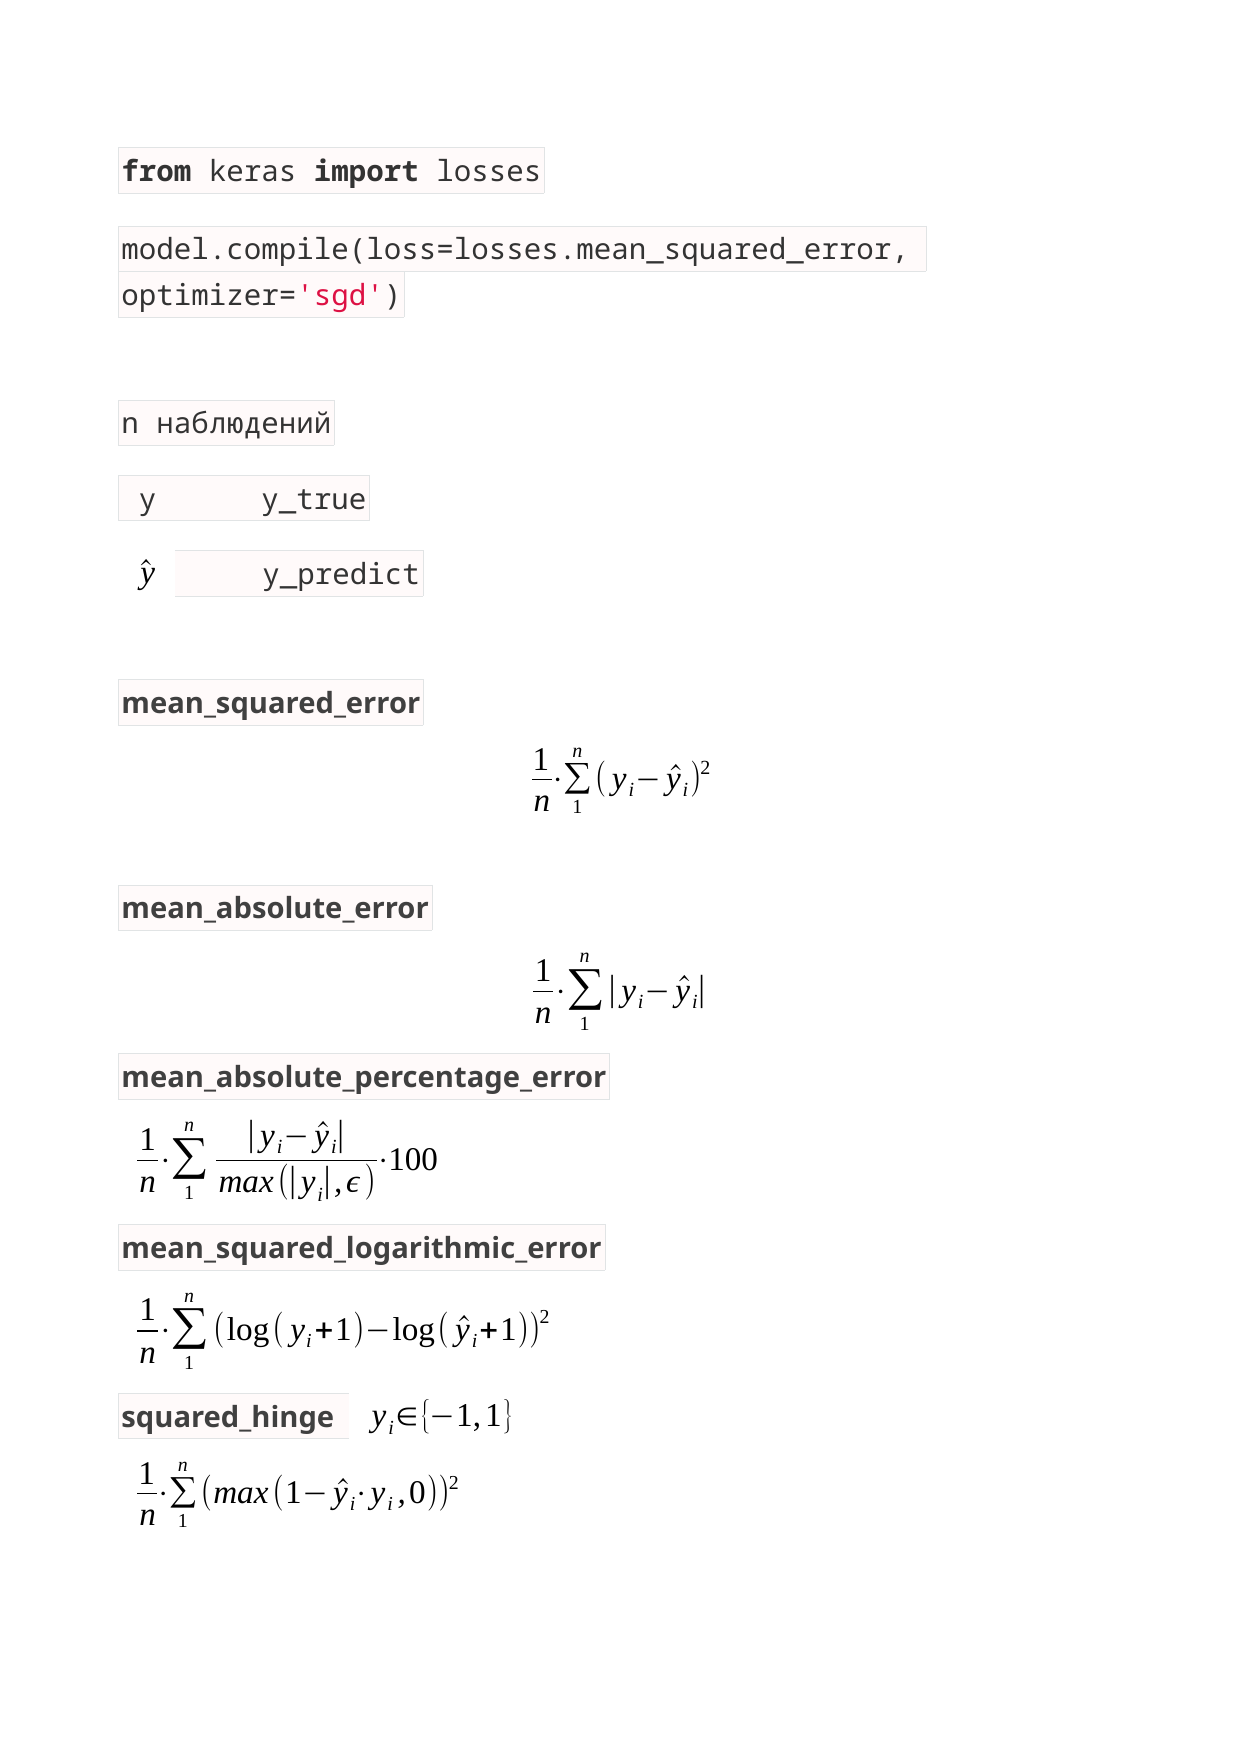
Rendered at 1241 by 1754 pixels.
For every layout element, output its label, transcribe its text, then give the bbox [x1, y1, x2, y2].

text model.compile(loss=losses.mean_squared_error, optimizer='sgd') [405, 226, 1122, 317]
text y y_true [119, 476, 369, 520]
text [335, 400, 1122, 445]
text y_predict [118, 550, 423, 596]
text [545, 147, 1122, 193]
text model.compile(loss=losses.mean_squared_error, optimizer='sgd') [119, 227, 926, 271]
subtitle [433, 884, 1122, 930]
subtitle [606, 1224, 1122, 1270]
subtitle squared_hinge [119, 1393, 1122, 1439]
subtitle mean_absolute_error [119, 886, 432, 930]
text [424, 550, 1122, 596]
text model.compile(loss=losses.mean_squared_error, optimizer='sgd') [119, 272, 404, 317]
subtitle mean_squared_logarithmic_error [119, 1225, 605, 1270]
text from keras import losses [119, 148, 544, 193]
text n наблюдений [119, 401, 334, 445]
subtitle mean_squared_error [119, 680, 423, 725]
subtitle [610, 1053, 1122, 1099]
subtitle mean_absolute_percentage_error [119, 1054, 609, 1099]
subtitle [424, 679, 1122, 725]
text [370, 475, 1122, 521]
